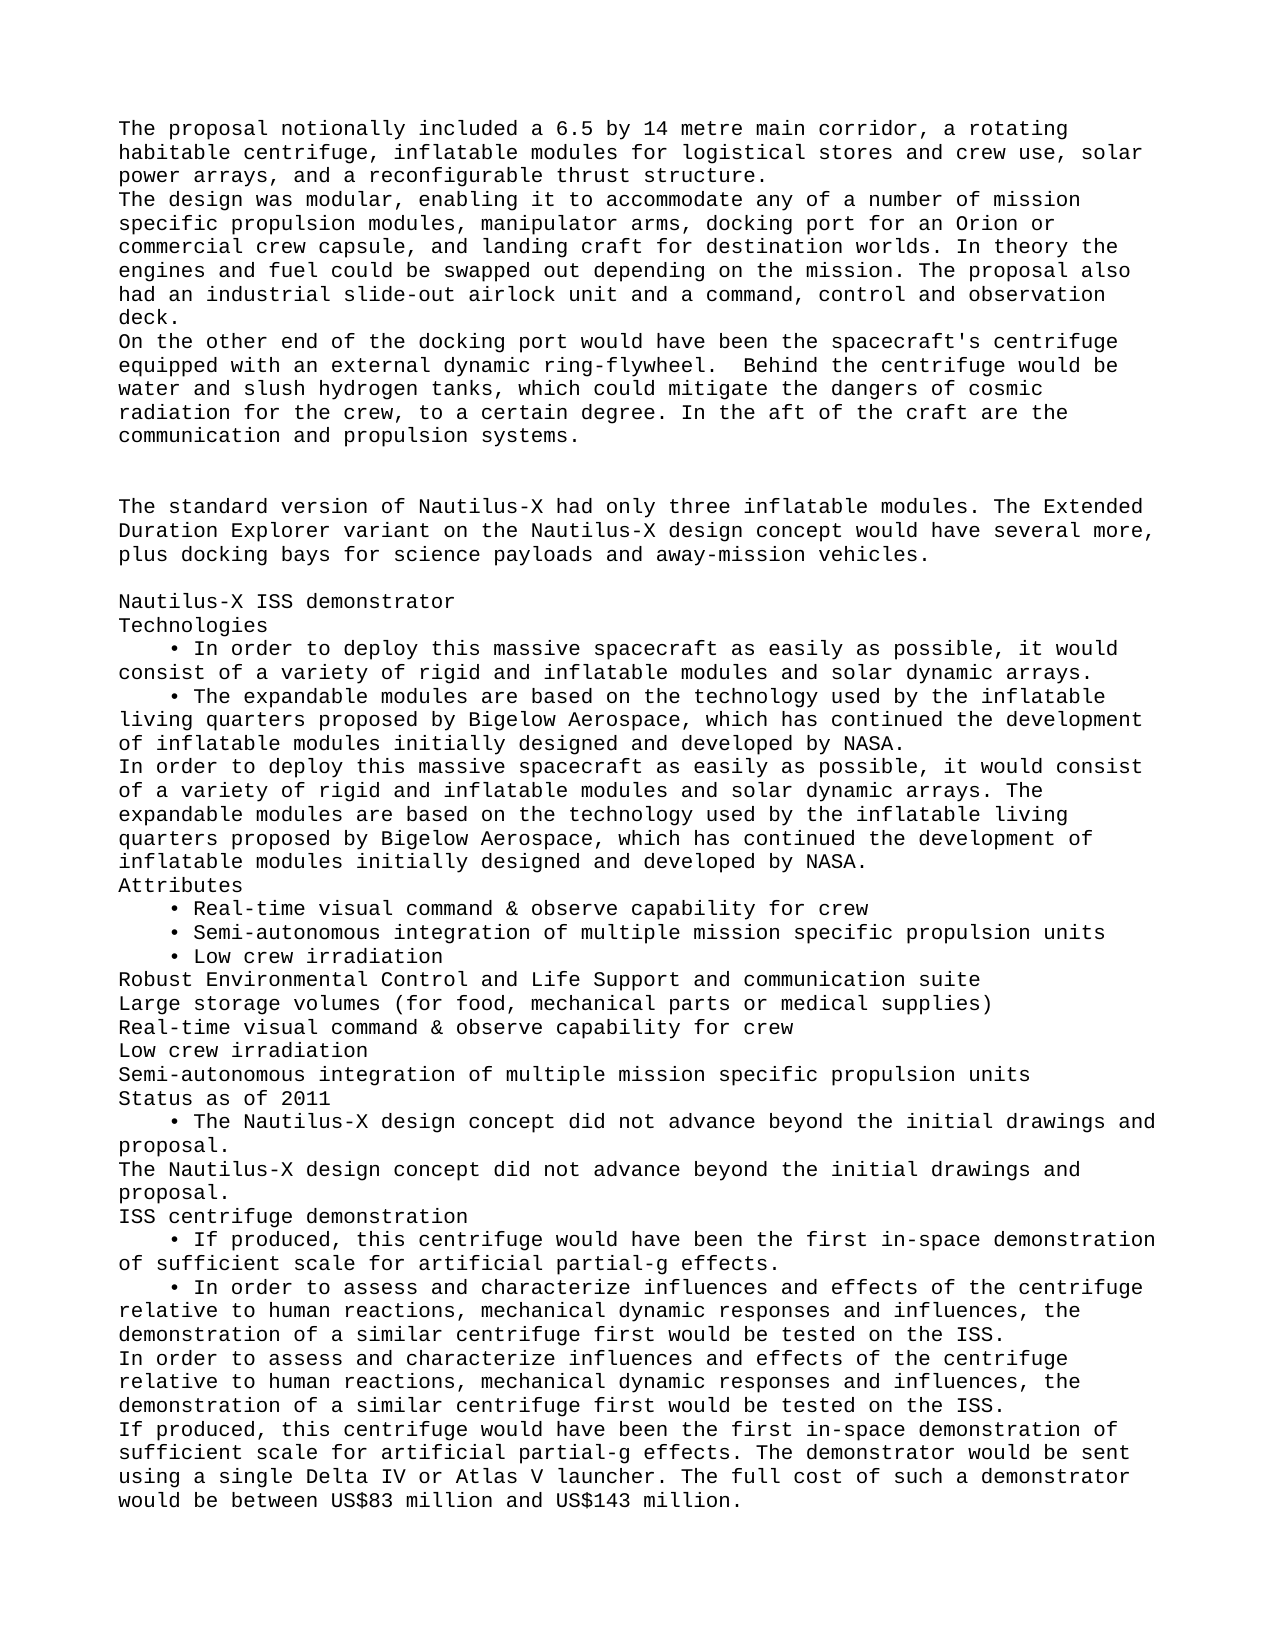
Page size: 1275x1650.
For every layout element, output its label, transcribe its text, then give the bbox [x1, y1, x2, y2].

text Status as of 2011 [118, 1088, 1157, 1111]
text Real-time visual command & observe capability for crew [118, 1017, 1157, 1040]
text • Real-time visual command & observe capability for crew [118, 898, 1157, 922]
text Technologies [118, 615, 1157, 638]
text Large storage volumes (for food, mechanical parts or medical supplies) [118, 993, 1157, 1017]
text • The expandable modules are based on the technology used by the inflatable living quarters proposed by Bigelow Aerospace, which has continued the development of inflatable modules initially designed and developed by NASA. [118, 686, 1157, 757]
text Attributes [118, 875, 1157, 898]
text In order to deploy this massive spacecraft as easily as possible, it would consist of a variety of rigid and inflatable modules and solar dynamic arrays. The expandable modules are based on the technology used by the inflatable living quarters proposed by Bigelow Aerospace, which has continued the development of inflatable modules initially designed and developed by NASA. [118, 757, 1157, 875]
text On the other end of the docking port would have been the spacecraft's centrifuge equipped with an external dynamic ring-flywheel. Behind the centrifuge would be water and slush hydrogen tanks, which could mitigate the dangers of cosmic radiation for the crew, to a certain degree. In the aft of the craft are the communication and propulsion systems. [118, 331, 1157, 449]
text If produced, this centrifuge would have been the first in-space demonstration of sufficient scale for artificial partial-g effects. The demonstrator would be sent using a single Delta IV or Atlas V launcher. The full cost of such a demonstrator would be between US$83 million and US$143 million. [118, 1419, 1157, 1513]
text Nautilus-X ISS demonstrator [118, 591, 1157, 615]
text Semi-autonomous integration of multiple mission specific propulsion units [118, 1064, 1157, 1088]
text • In order to assess and characterize influences and effects of the centrifuge relative to human reactions, mechanical dynamic responses and influences, the demonstration of a similar centrifuge first would be tested on the ISS. [118, 1277, 1157, 1348]
text • Low crew irradiation [118, 946, 1157, 969]
text The proposal notionally included a 6.5 by 14 metre main corridor, a rotating habitable centrifuge, inflatable modules for logistical stores and crew use, solar power arrays, and a reconfigurable thrust structure. [118, 118, 1157, 189]
text • In order to deploy this massive spacecraft as easily as possible, it would consist of a variety of rigid and inflatable modules and solar dynamic arrays. [118, 638, 1157, 686]
text ISS centrifuge demonstration [118, 1206, 1157, 1229]
text In order to assess and characterize influences and effects of the centrifuge relative to human reactions, mechanical dynamic responses and influences, the demonstration of a similar centrifuge first would be tested on the ISS. [118, 1348, 1157, 1419]
text The Nautilus-X design concept did not advance beyond the initial drawings and proposal. [118, 1158, 1157, 1206]
text • Semi-autonomous integration of multiple mission specific propulsion units [118, 922, 1157, 946]
text • If produced, this centrifuge would have been the first in-space demonstration of sufficient scale for artificial partial-g effects. [118, 1229, 1157, 1277]
text Robust Environmental Control and Life Support and communication suite [118, 969, 1157, 993]
text The standard version of Nautilus-X had only three inflatable modules. The Extended Duration Explorer variant on the Nautilus-X design concept would have several more, plus docking bays for science payloads and away-mission vehicles. [118, 496, 1157, 567]
text Low crew irradiation [118, 1040, 1157, 1064]
text The design was modular, enabling it to accommodate any of a number of mission specific propulsion modules, manipulator arms, docking port for an Orion or commercial crew capsule, and landing craft for destination worlds. In theory the engines and fuel could be swapped out depending on the mission. The proposal also had an industrial slide-out airlock unit and a command, control and observation deck. [118, 189, 1157, 331]
text • The Nautilus-X design concept did not advance beyond the initial drawings and proposal. [118, 1111, 1157, 1158]
